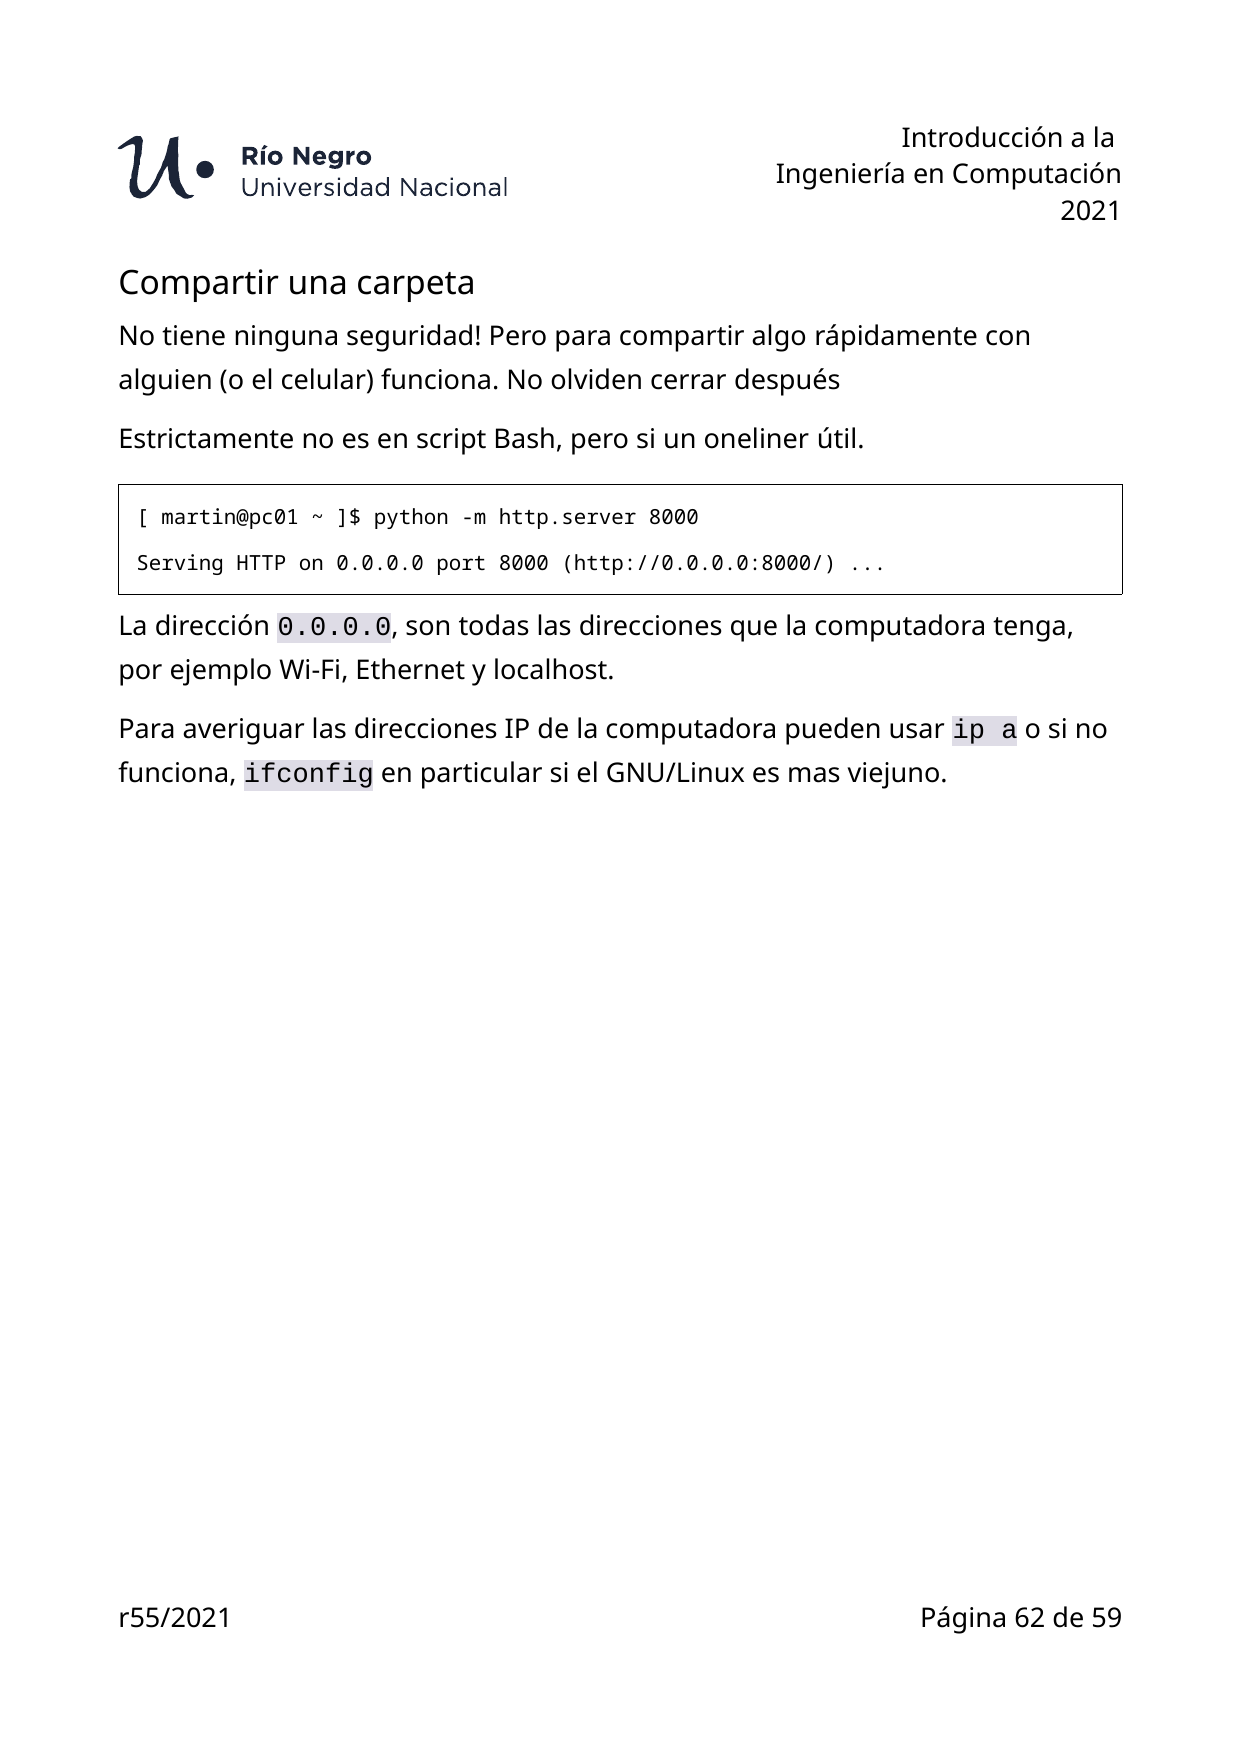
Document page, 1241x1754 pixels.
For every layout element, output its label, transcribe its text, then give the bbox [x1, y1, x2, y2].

text Estrictamente no es en script Bash, pero si un oneliner útil. [118, 419, 1122, 456]
subtitle Compartir una carpeta [118, 258, 1122, 304]
text Para averiguar las direcciones IP de la computadora pueden usar ip a o si no funciona, ifconfig en particular si el GNU/Linux es mas viejuno. [118, 709, 1122, 791]
text Serving HTTP on 0.0.0.0 port 8000 (http://0.0.0.0:8000/) ... [119, 530, 1122, 594]
text No tiene ninguna seguridad! Pero para compartir algo rápidamente con alguien (o el celular) funciona. No olviden cerrar después [118, 316, 1122, 397]
text [ martin@pc01 ~ ]$ python -m http.server 8000 [119, 485, 1122, 530]
text La dirección 0.0.0.0, son todas las direcciones que la computadora tenga, por ejemplo Wi-Fi, Ethernet y localhost. [118, 606, 1122, 687]
